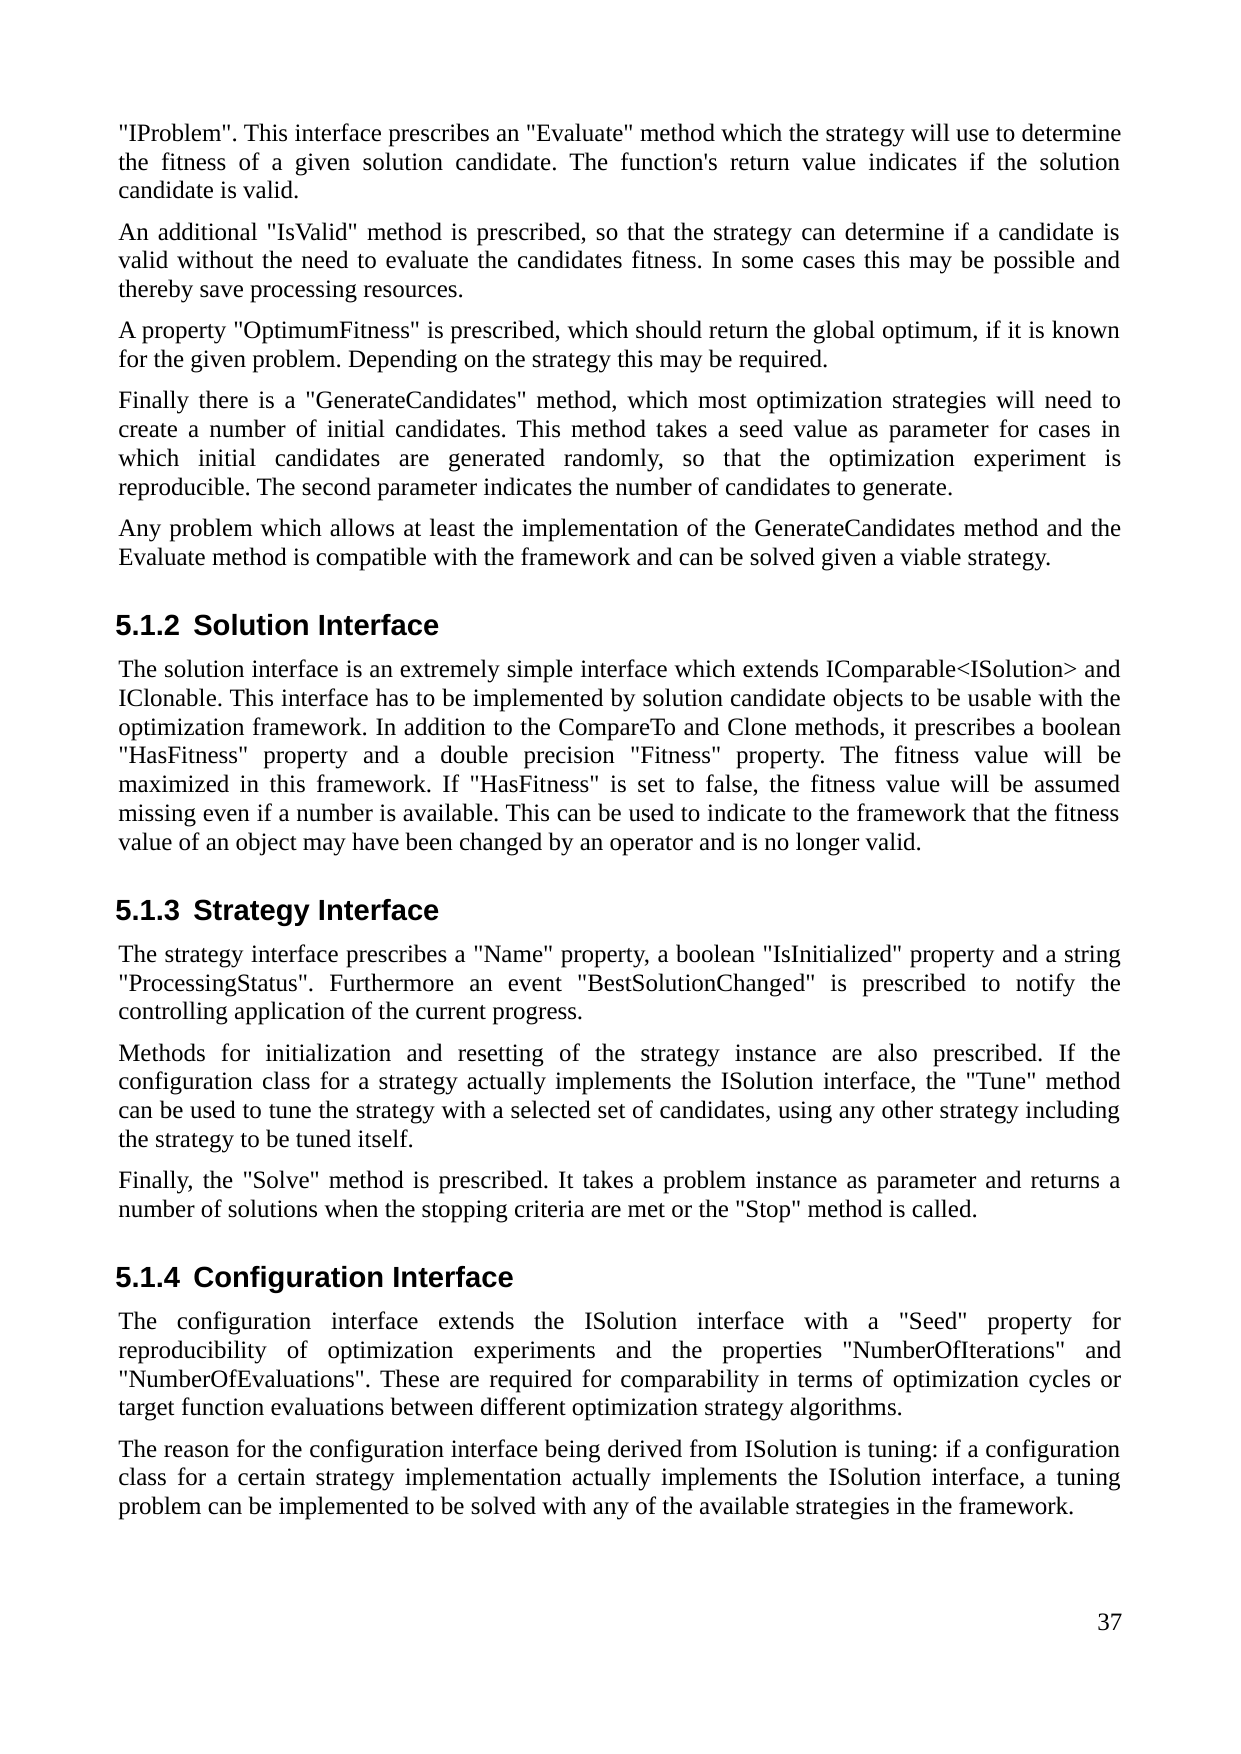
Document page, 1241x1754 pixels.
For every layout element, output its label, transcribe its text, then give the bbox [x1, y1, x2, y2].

text The strategy interface prescribes a "Name" property, a boolean "IsInitialized" property and a string "ProcessingStatus". Furthermore an event "BestSolutionChanged" is prescribed to notify the controlling application of the current progress. [118, 939, 1122, 1025]
text The solution interface is an extremely simple interface which extends IComparable<ISolution> and IClonable. This interface has to be implemented by solution candidate objects to be usable with the optimization framework. In addition to the CompareTo and Clone methods, it prescribes a boolean "HasFitness" property and a double precision "Fitness" property. The fitness value will be maximized in this framework. If "HasFitness" is set to false, the fitness value will be assumed missing even if a number is available. This can be used to indicate to the framework that the fitness value of an object may have been changed by an operator and is no longer valid. [118, 654, 1122, 855]
text Finally, the "Solve" method is prescribed. It takes a problem instance as parameter and returns a number of solutions when the stopping criteria are met or the "Stop" method is called. [118, 1165, 1122, 1223]
text Finally there is a "GenerateCandidates" method, which most optimization strategies will need to create a number of initial candidates. This method takes a seed value as parameter for cases in which initial candidates are generated randomly, so that the optimization experiment is reproducible. The second parameter indicates the number of candidates to generate. [118, 386, 1122, 501]
subtitle Solution Interface [115, 608, 1122, 642]
text The configuration interface extends the ISolution interface with a "Seed" property for reproducibility of optimization experiments and the properties "NumberOfIterations" and "NumberOfEvaluations". These are required for comparability in terms of optimization cycles or target function evaluations between different optimization strategy algorithms. [118, 1306, 1122, 1421]
text An additional "IsValid" method is prescribed, so that the strategy can determine if a candidate is valid without the need to evaluate the candidates fitness. In some cases this may be possible and thereby save processing resources. [118, 217, 1122, 303]
text A property "OptimumFitness" is prescribed, which should return the global optimum, if it is known for the given problem. Depending on the strategy this may be required. [118, 316, 1122, 373]
text The reason for the configuration interface being derived from ISolution is tuning: if a configuration class for a certain strategy implementation actually implements the ISolution interface, a tuning problem can be implemented to be solved with any of the available strategies in the framework. [118, 1434, 1122, 1520]
text Methods for initialization and resetting of the strategy instance are also prescribed. If the configuration class for a strategy actually implements the ISolution interface, the "Tune" method can be used to tune the strategy with a selected set of candidates, using any other strategy including the strategy to be tuned itself. [118, 1038, 1122, 1153]
subtitle Strategy Interface [115, 893, 1122, 926]
text Any problem which allows at least the implementation of the GenerateCandidates method and the Evaluate method is compatible with the framework and can be solved given a viable strategy. [118, 513, 1122, 571]
text "IProblem". This interface prescribes an "Evaluate" method which the strategy will use to determine the fitness of a given solution candidate. The function's return value indicates if the solution candidate is valid. [118, 118, 1122, 204]
subtitle Configuration Interface [115, 1260, 1122, 1294]
